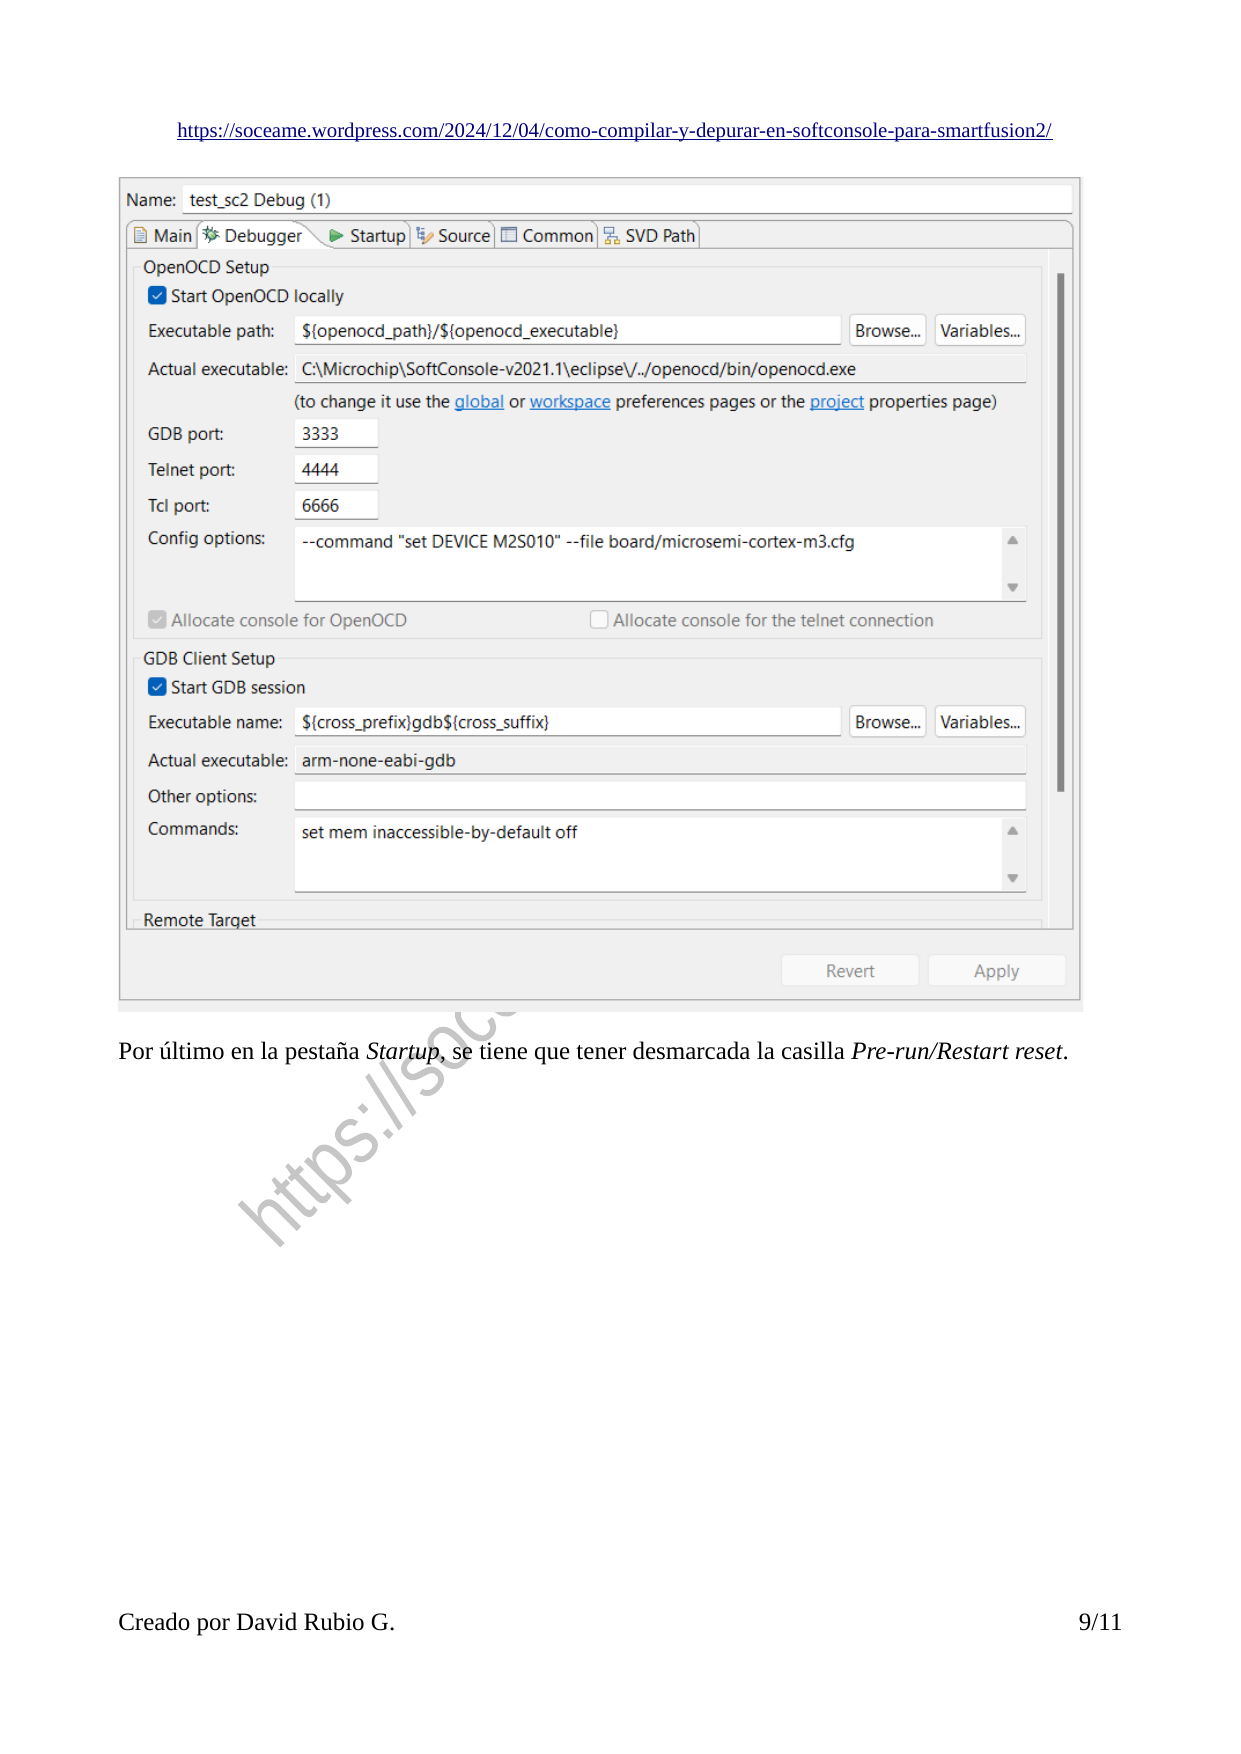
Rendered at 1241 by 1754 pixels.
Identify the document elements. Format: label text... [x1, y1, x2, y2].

picture [118, 177, 1084, 1012]
text Por último en la pestaña Startup, se tiene que tener desmarcada la casilla Pre-run/Restart reset. [118, 1036, 441, 1065]
text Por último en la pestaña Startup, se tiene que tener desmarcada la casilla Pre-run/Restart reset. [461, 1036, 1122, 1065]
